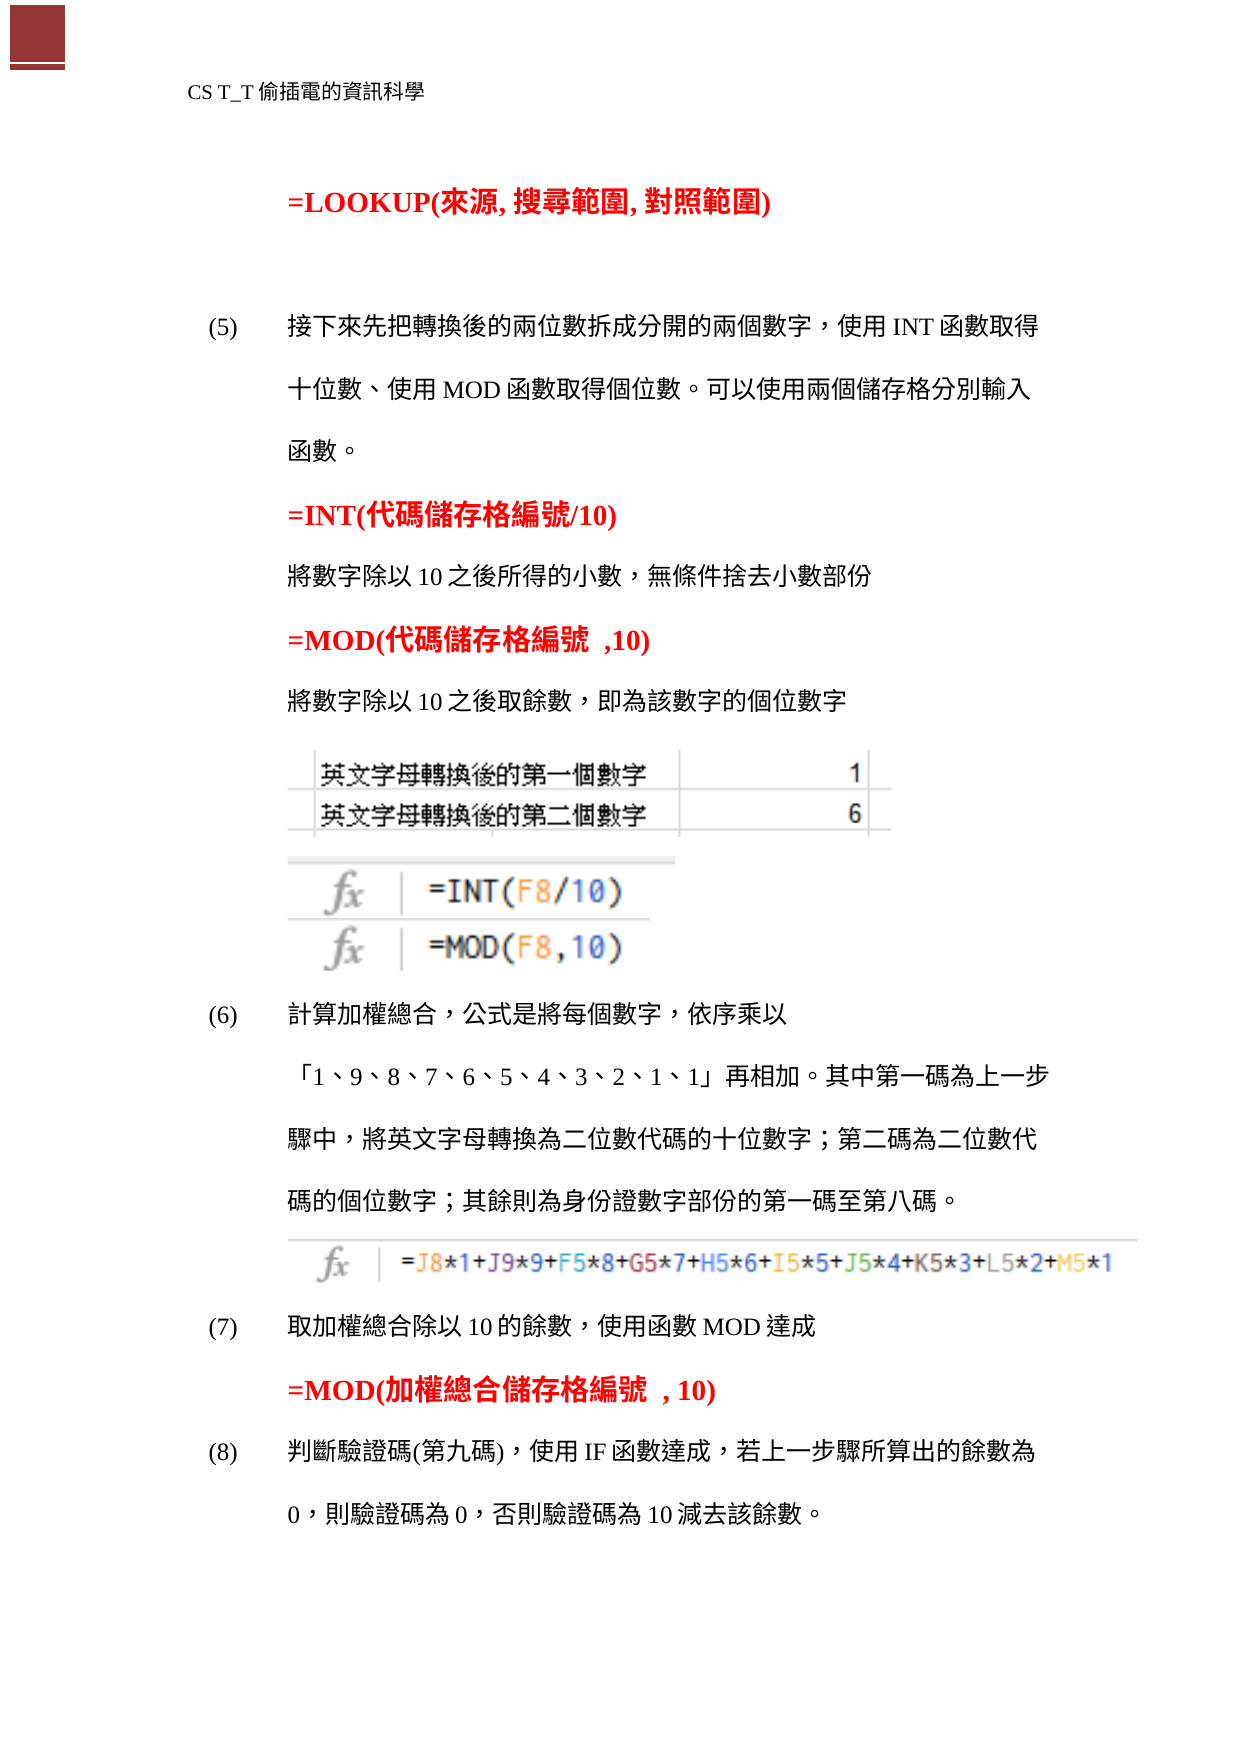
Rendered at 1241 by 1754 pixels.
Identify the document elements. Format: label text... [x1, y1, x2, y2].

list 接下來先把轉換後的兩位數拆成分開的兩個數字，使用INT函數取得十位數、使用MOD函數取得個位數。可以使用兩個儲存格分別輸入函數。 =INT(代碼儲存格編號/10) 將數字除以10之後所得的小數，無條件捨去小數部份 =MOD(代碼儲存格編號 ,10) 將數字除以10之後取餘數，即為該數字的個位數字 [237, 283, 1053, 971]
text =LOOKUP(來源, 搜尋範圍, 對照範圍) [287, 158, 1053, 221]
list 取加權總合除以10的餘數，使用函數MOD達成 [237, 1283, 1053, 1346]
list 判斷驗證碼(第九碼)，使用IF函數達成，若上一步驟所算出的餘數為0，則驗證碼為0，否則驗證碼為10減去該餘數。 [237, 1408, 1053, 1533]
text =MOD(加權總合儲存格編號 , 10) [287, 1346, 1053, 1408]
list 計算加權總合，公式是將每個數字，依序乘以「1、9、8、7、6、5、4、3、2、1、1」再相加。其中第一碼為上一步驟中，將英文字母轉換為二位數代碼的十位數字；第二碼為二位數代碼的個位數字；其餘則為身份證數字部份的第一碼至第八碼。 [237, 971, 1053, 1283]
